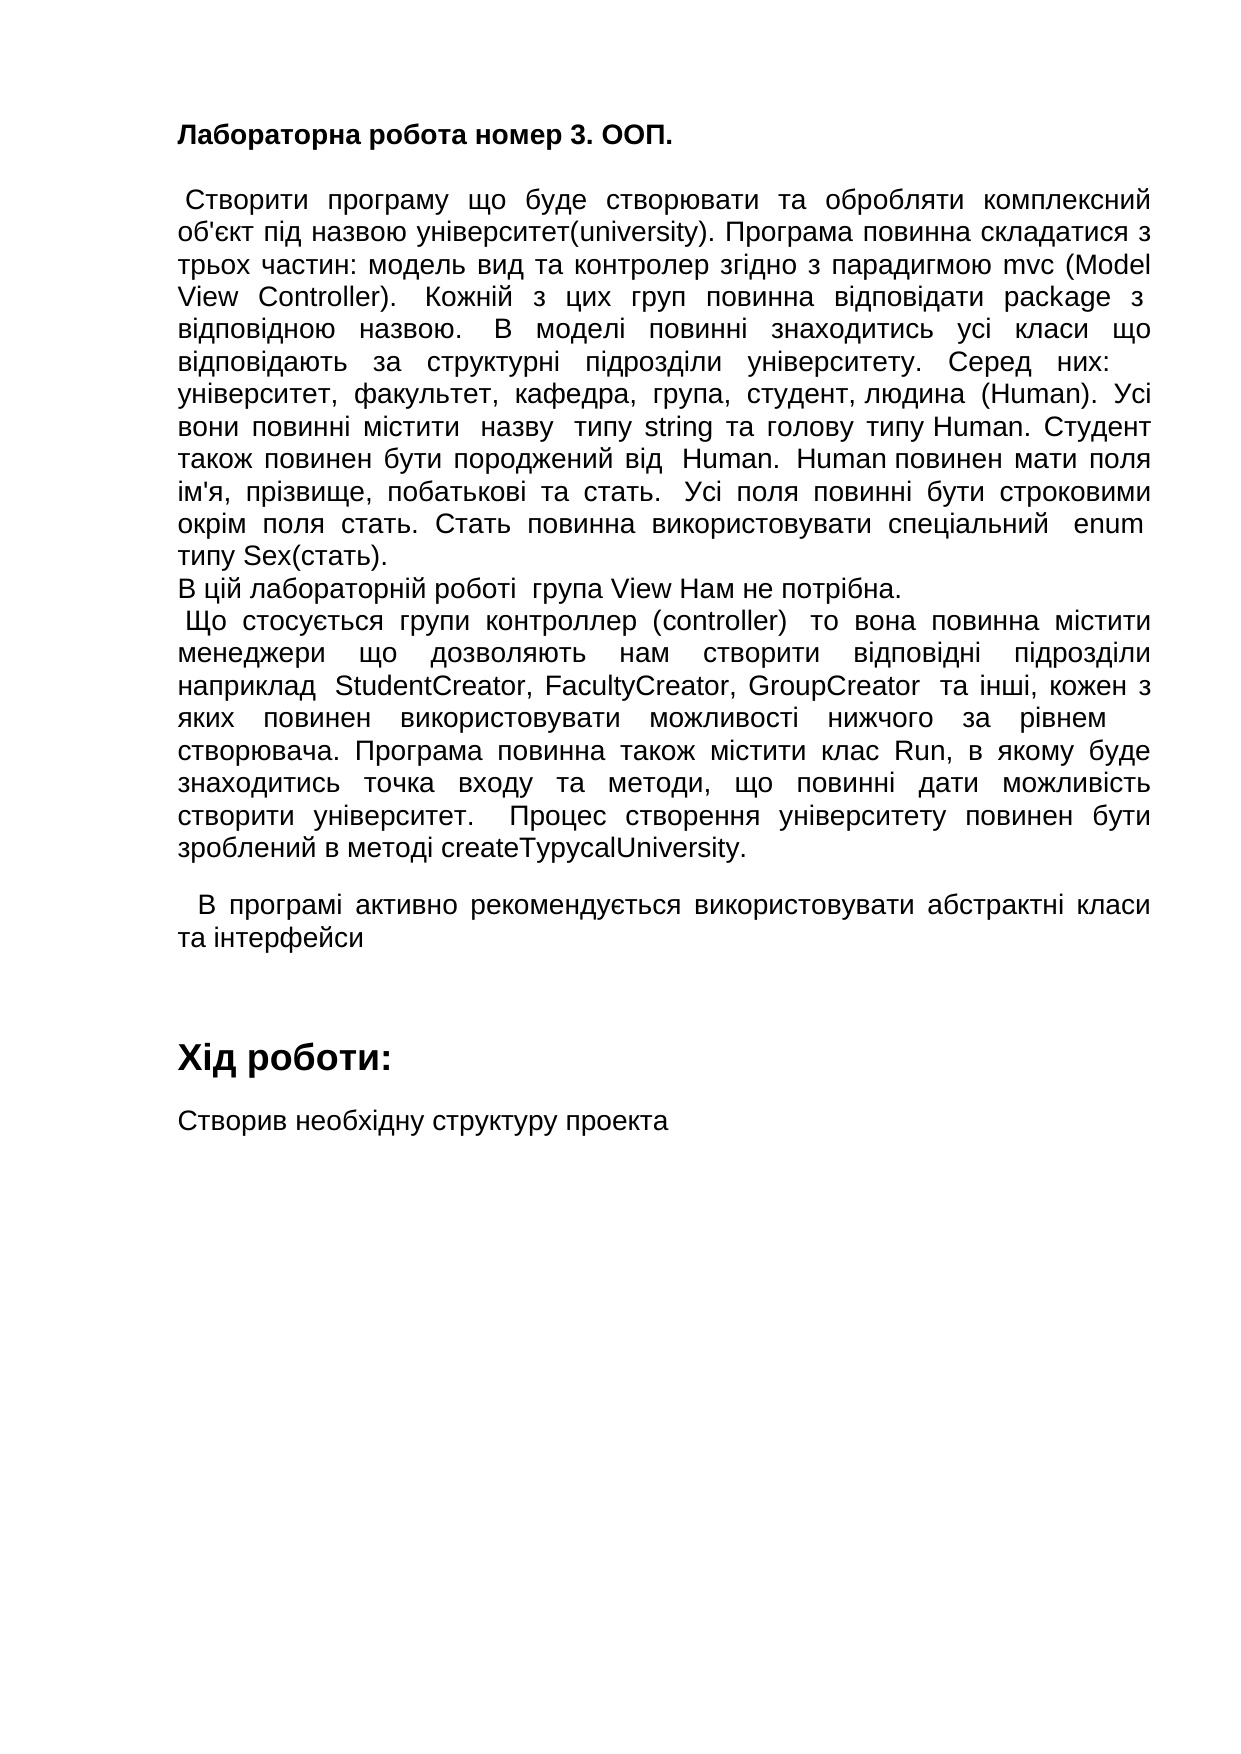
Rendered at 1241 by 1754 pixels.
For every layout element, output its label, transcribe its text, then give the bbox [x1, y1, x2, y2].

text Хід роботи: [177, 1035, 1152, 1078]
text Що стосується групи контроллер (controller) то вона повинна містити менеджери що дозволяють нам створити відповідні підрозділи наприклад StudentCreator, FacultyCreator, GroupCreator та інші, кожен з яких повинен використовувати можливості нижчого за рівнем створювача. Програма повинна також містити клас Run, в якому буде знаходитись точка входу та методи, що повинні дати можливість створити університет. Процес створення університету повинен бути зроблений в методі createTypycalUniversity. [177, 604, 1152, 863]
text В цій лабораторній роботі група View Нам не потрібна. [177, 572, 1152, 604]
text Створити програму що буде створювати та обробляти комплексний об'єкт під назвою університет(university). Програма повинна складатися з трьох частин: модель вид та контролер згідно з парадигмою mvc (Model View Controller). Кожній з цих груп повинна відповідати package з відповідною назвою. В моделі повинні знаходитись усі класи що відповідають за структурні підрозділи університету. Серед них: університет, факультет, кафедра, група, студент, людина (Human). Усі вони повинні містити назву типу string та голову типу Human. Студент також повинен бути породжений від Human. Human повинен мати поля ім'я, прізвище, побатькові та стать. Усі поля повинні бути строковими окрім поля стать. Стать повинна використовувати спеціальний enum типу Sex(стать). [177, 183, 1152, 572]
text В програмі активно рекомендується використовувати абстрактні класи та інтерфейси [177, 888, 1152, 953]
text Лабораторна робота номер 3. ООП. [177, 118, 1152, 151]
text Створив необхідну структуру проекта [177, 1103, 1152, 1136]
